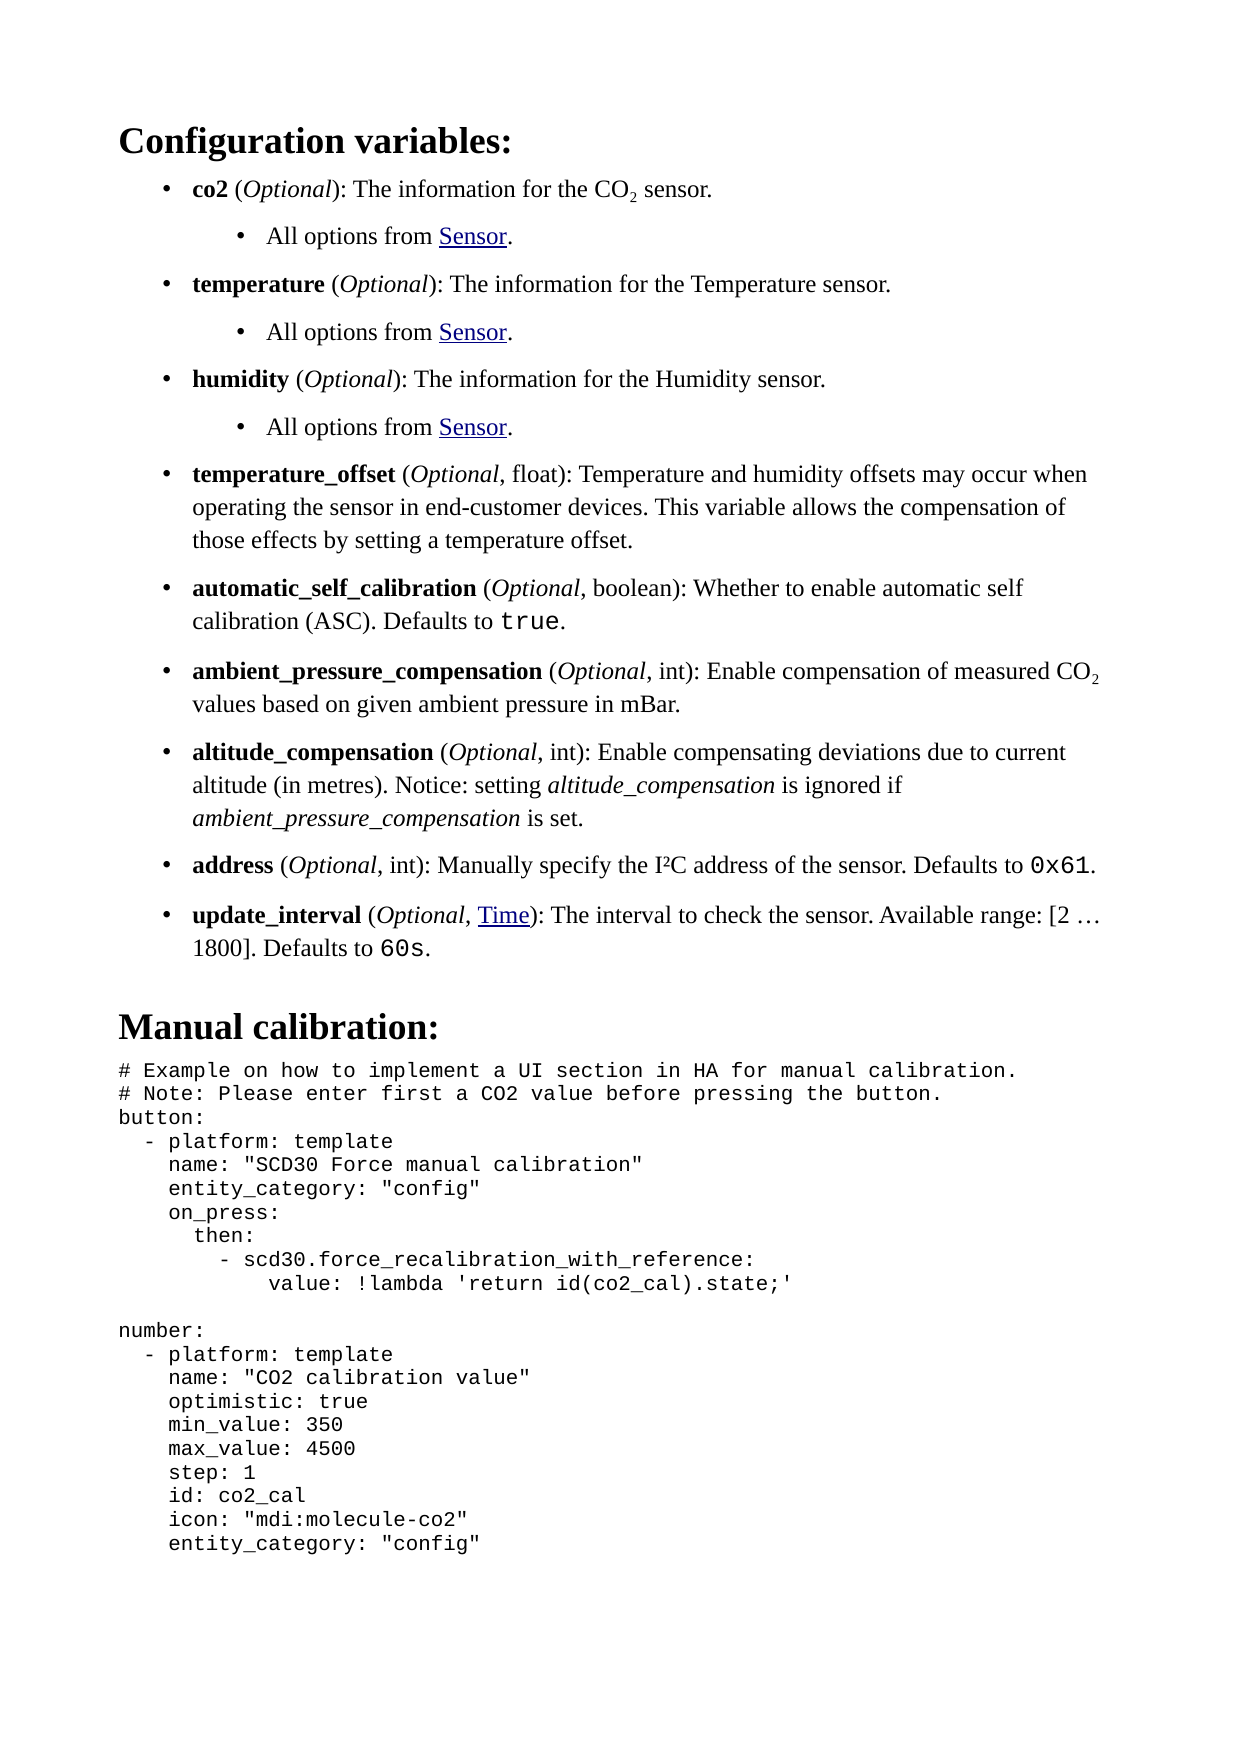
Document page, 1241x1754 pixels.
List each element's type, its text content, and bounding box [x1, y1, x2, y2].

list address (Optional, int): Manually specify the I²C address of the sensor. Defaults to 0x61. [162, 850, 1122, 881]
text - scd30.force_recalibration_with_reference: [118, 1249, 1122, 1273]
text name: "CO2 calibration value" [118, 1367, 1122, 1391]
text min_value: 350 [118, 1414, 1122, 1438]
text on_press: [118, 1202, 1122, 1225]
list ambient_pressure_compensation (Optional, int): Enable compensation of measured CO₂ values based on given ambient pressure in mBar. [162, 656, 1122, 718]
text max_value: 4500 [118, 1438, 1122, 1462]
list automatic_self_calibration (Optional, boolean): Whether to enable automatic self calibration (ASC). Defaults to true. [162, 573, 1122, 637]
list humidity (Optional): The information for the Humidity sensor. [162, 364, 1122, 393]
text step: 1 [118, 1462, 1122, 1485]
text icon: "mdi:molecule-co2" [118, 1509, 1122, 1533]
text - platform: template [118, 1343, 1122, 1367]
text name: "SCD30 Force manual calibration" [118, 1154, 1122, 1178]
text - platform: template [118, 1131, 1122, 1154]
text number: [118, 1320, 1122, 1343]
text # Note: Please enter first a CO2 value before pressing the button. [118, 1083, 1122, 1107]
text id: co2_cal [118, 1485, 1122, 1509]
text # Example on how to implement a UI section in HA for manual calibration. [118, 1060, 1122, 1083]
subtitle Configuration variables: [118, 118, 1122, 161]
list temperature_offset (Optional, float): Temperature and humidity offsets may occur when operating the sensor in end-customer devices. This variable allows the compensation of those effects by setting a temperature offset. [162, 459, 1122, 554]
list All options from Sensor. [236, 221, 1122, 250]
text entity_category: "config" [118, 1178, 1122, 1202]
text optimistic: true [118, 1391, 1122, 1414]
list All options from Sensor. [236, 317, 1122, 345]
text entity_category: "config" [118, 1533, 1122, 1556]
text then: [118, 1225, 1122, 1249]
list temperature (Optional): The information for the Temperature sensor. [162, 269, 1122, 298]
text value: !lambda 'return id(co2_cal).state;' [118, 1273, 1122, 1296]
list update_interval (Optional, Time): The interval to check the sensor. Available range: [2 … 1800]. Defaults to 60s. [162, 900, 1122, 964]
list All options from Sensor. [236, 412, 1122, 441]
list altitude_compensation (Optional, int): Enable compensating deviations due to current altitude (in metres). Notice: setting altitude_compensation is ignored if ambient_pressure_compensation is set. [162, 737, 1122, 831]
subtitle Manual calibration: [118, 1004, 1122, 1047]
text button: [118, 1107, 1122, 1131]
list co2 (Optional): The information for the CO₂ sensor. [162, 174, 1122, 202]
